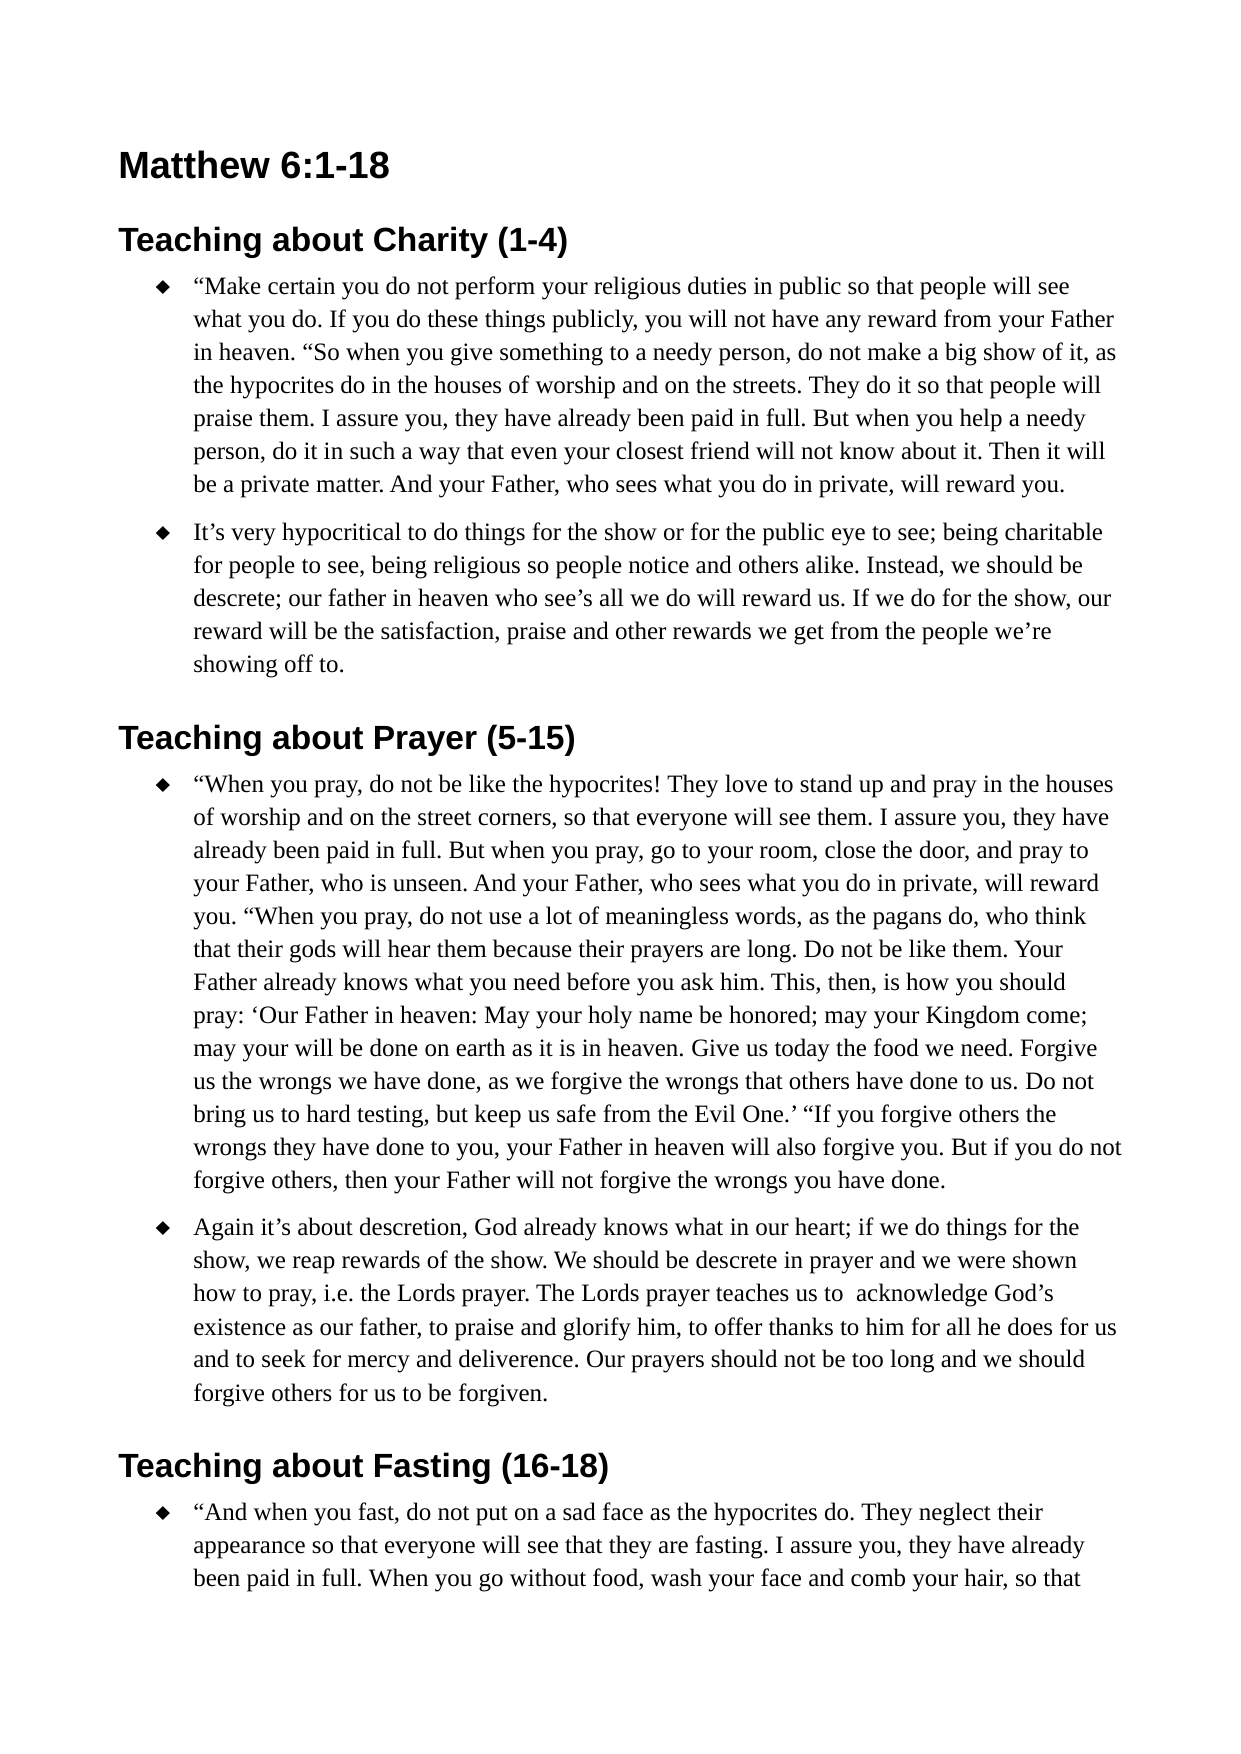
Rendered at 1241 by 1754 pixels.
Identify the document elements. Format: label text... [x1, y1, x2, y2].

list It’s very hypocritical to do things for the show or for the public eye to see; being charitable for people to see, being religious so people notice and others alike. Instead, we should be descrete; our father in heaven who see’s all we do will reward us. If we do for the show, our reward will be the satisfaction, praise and other rewards we get from the people we’re showing off to. [156, 517, 1122, 678]
subtitle Matthew 6:1-18 [118, 143, 1122, 187]
list “Make certain you do not perform your religious duties in public so that people will see what you do. If you do these things publicly, you will not have any reward from your Father in heaven. “So when you give something to a needy person, do not make a big show of it, as the hypocrites do in the houses of worship and on the streets. They do it so that people will praise them. I assure you, they have already been paid in full. But when you help a needy person, do it in such a way that even your closest friend will not know about it. Then it will be a private matter. And your Father, who sees what you do in private, will reward you. [156, 271, 1122, 498]
subtitle Teaching about Fasting (16-18) [118, 1446, 1122, 1485]
list “And when you fast, do not put on a sad face as the hypocrites do. They neglect their appearance so that everyone will see that they are fasting. I assure you, they have already been paid in full. When you go without food, wash your face and comb your hair, so that [156, 1497, 1122, 1592]
list Again it’s about descretion, God already knows what in our heart; if we do things for the show, we reap rewards of the show. We should be descrete in prayer and we were shown how to pray, i.e. the Lords prayer. The Lords prayer teaches us to acknowledge God’s existence as our father, to praise and glorify him, to offer thanks to him for all he does for us and to seek for mercy and deliverence. Our prayers should not be too long and we should forgive others for us to be forgiven. [156, 1212, 1122, 1406]
list “When you pray, do not be like the hypocrites! They love to stand up and pray in the houses of worship and on the street corners, so that everyone will see them. I assure you, they have already been paid in full. But when you pray, go to your room, close the door, and pray to your Father, who is unseen. And your Father, who sees what you do in private, will reward you. “When you pray, do not use a lot of meaningless words, as the pagans do, who think that their gods will hear them because their prayers are long. Do not be like them. Your Father already knows what you need before you ask him. This, then, is how you should pray: ‘Our Father in heaven: May your holy name be honored; may your Kingdom come; may your will be done on earth as it is in heaven. Give us today the food we need. Forgive us the wrongs we have done, as we forgive the wrongs that others have done to us. Do not bring us to hard testing, but keep us safe from the Evil One.’ “If you forgive others the wrongs they have done to you, your Father in heaven will also forgive you. But if you do not forgive others, then your Father will not forgive the wrongs you have done. [156, 769, 1122, 1194]
subtitle Teaching about Prayer (5-15) [118, 717, 1122, 756]
subtitle Teaching about Charity (1-4) [118, 220, 1122, 259]
